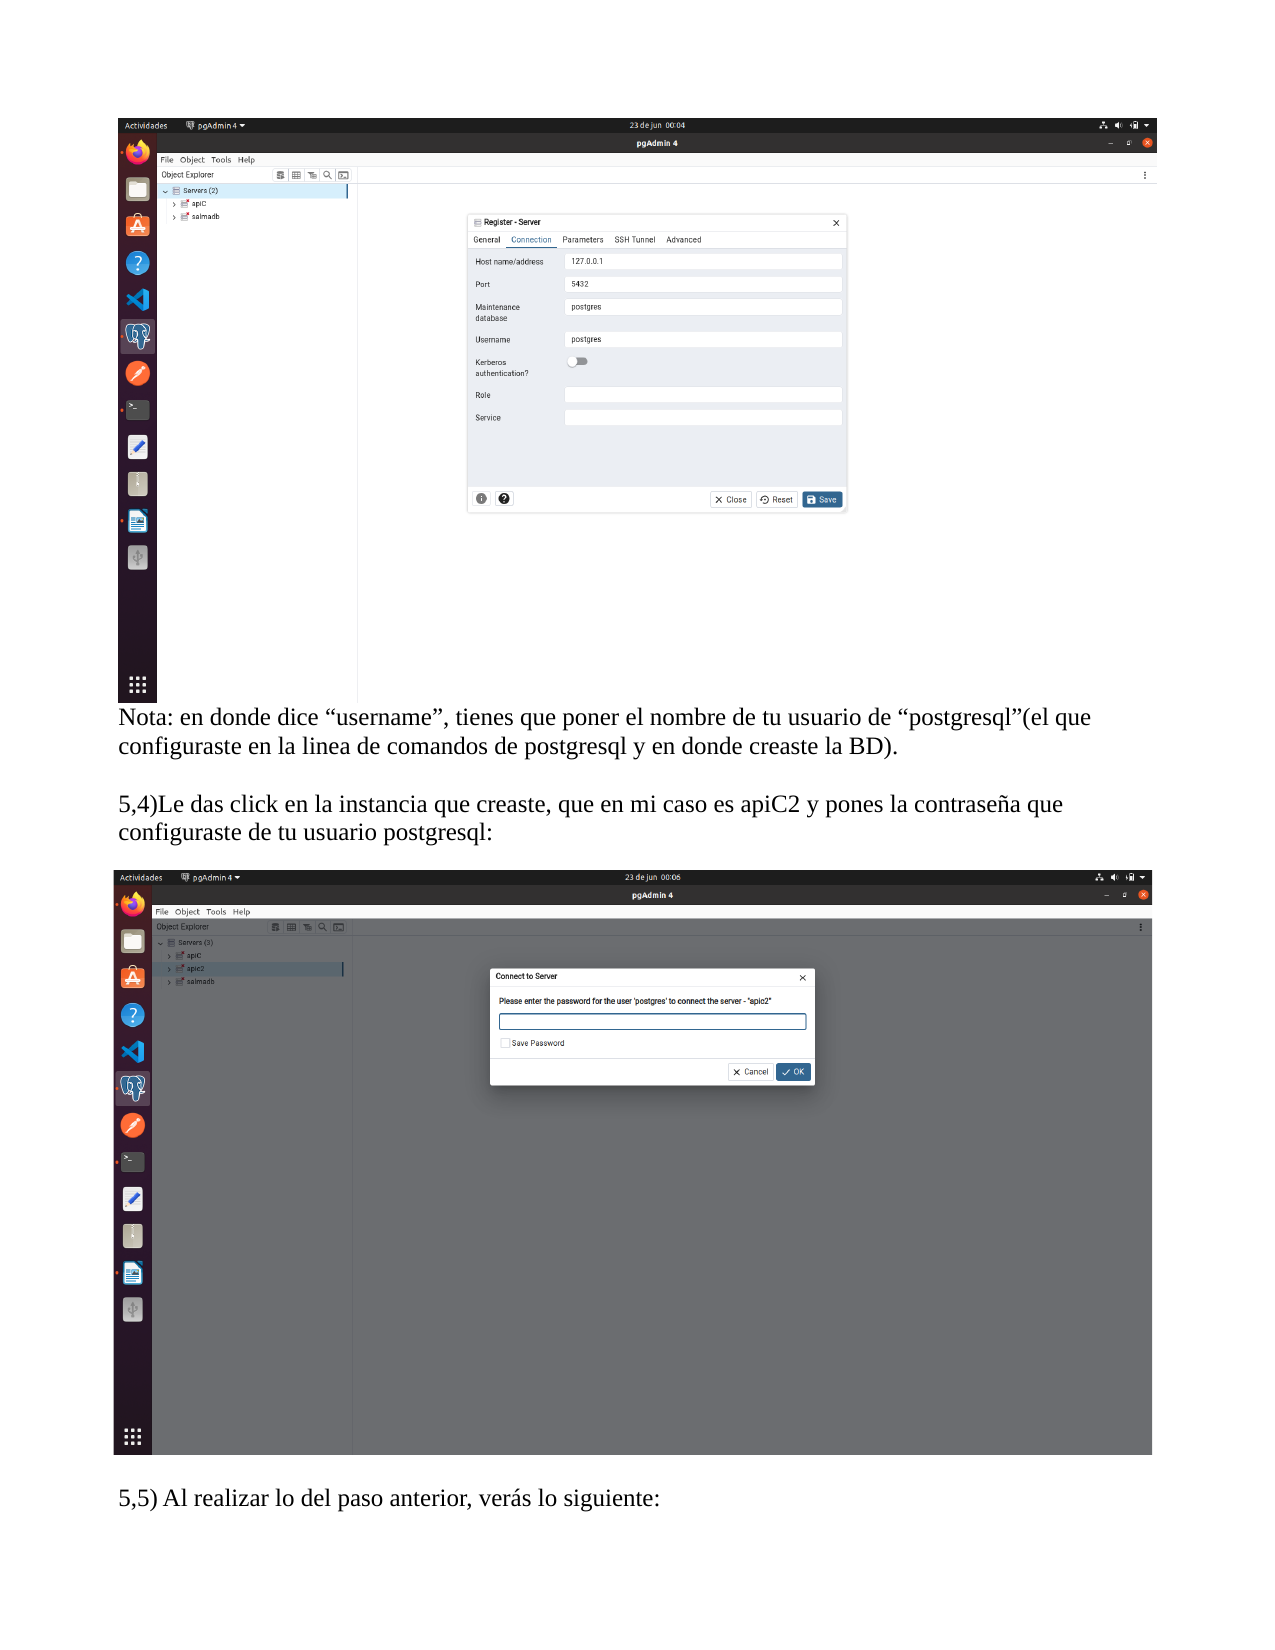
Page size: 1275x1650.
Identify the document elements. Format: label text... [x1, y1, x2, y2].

text 5,5) Al realizar lo del paso anterior, verás lo siguiente: [118, 1483, 1157, 1512]
picture [118, 118, 1157, 703]
picture [113, 870, 1153, 1455]
text 5,4)Le das click en la instancia que creaste, que en mi caso es apiC2 y pones la contraseña que configuraste de tu usuario postgresql: [118, 789, 1157, 846]
text Nota: en donde dice “username”, tienes que poner el nombre de tu usuario de “postgresql”(el que configuraste en la linea de comandos de postgresql y en donde creaste la BD). [118, 703, 1157, 760]
